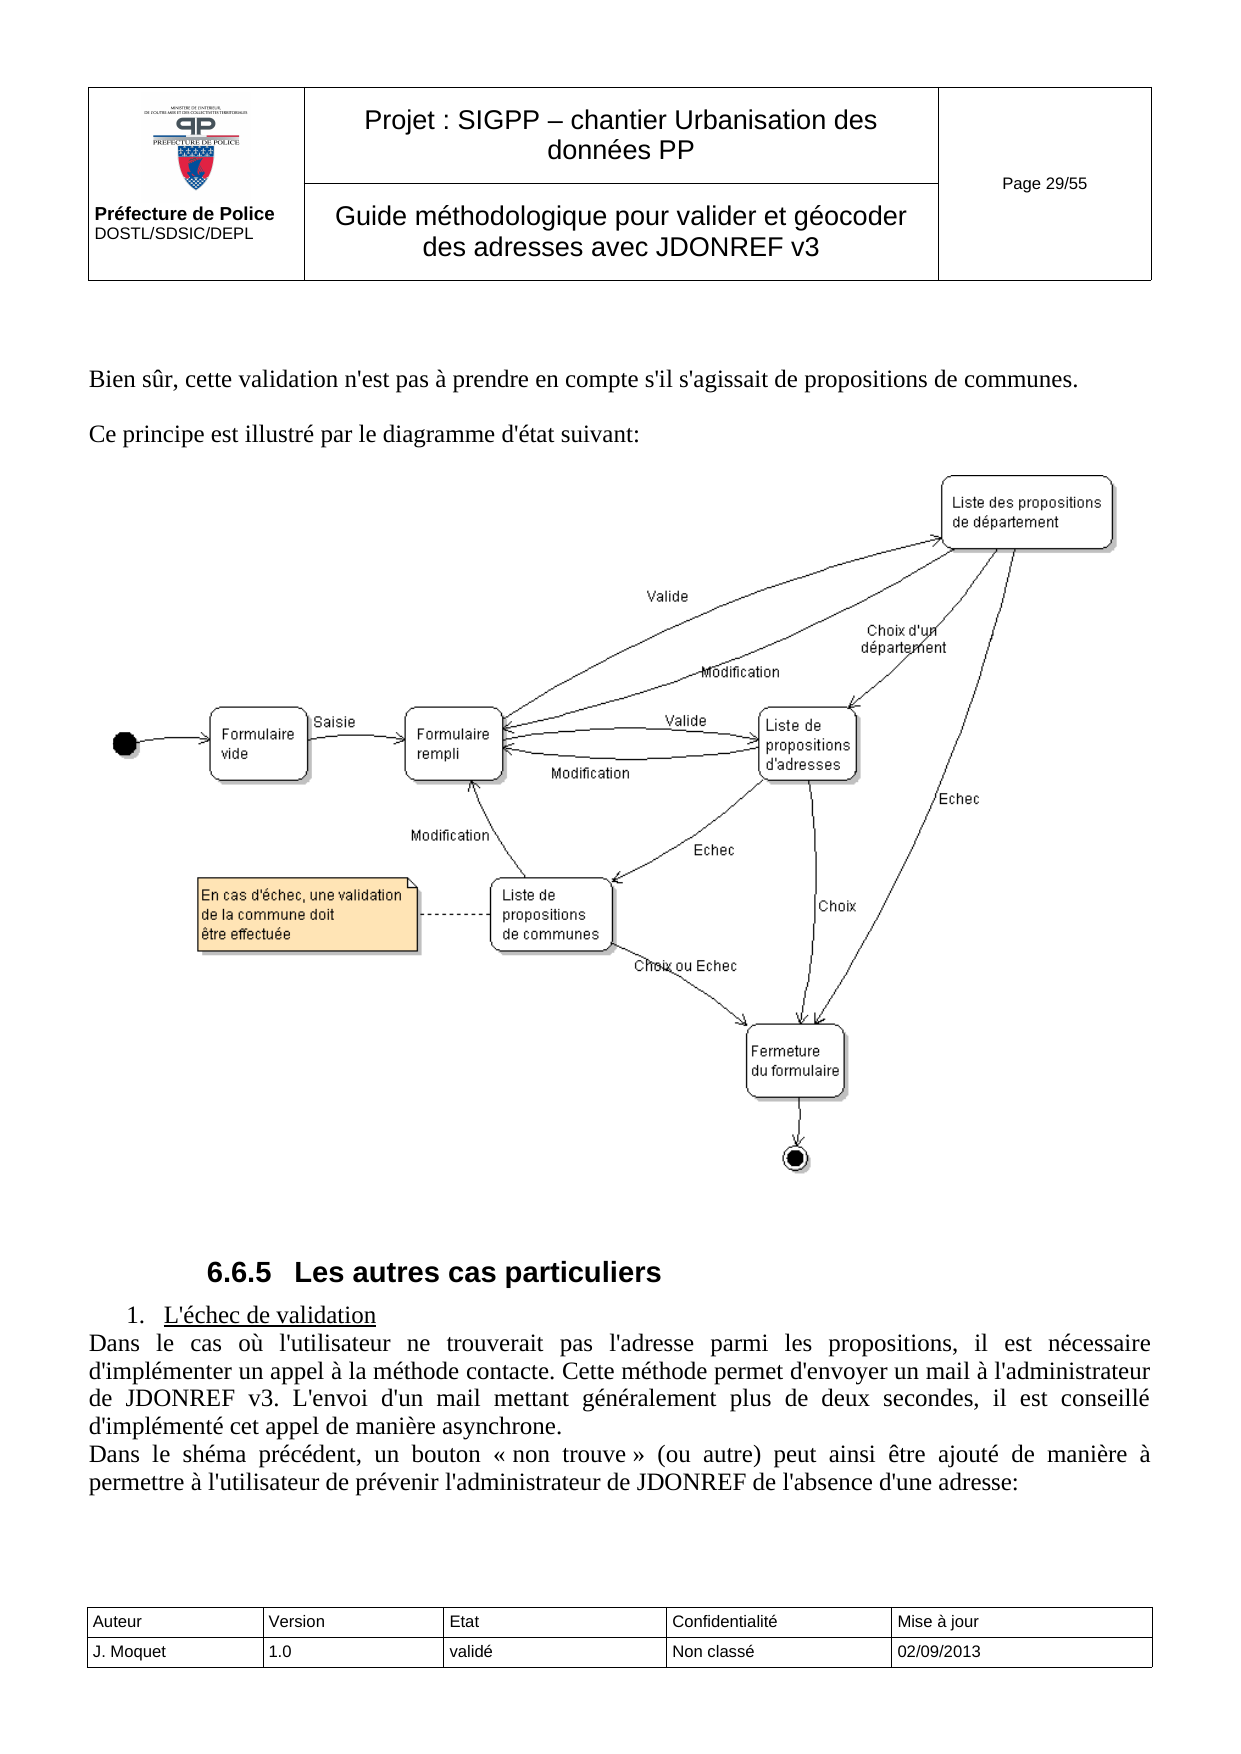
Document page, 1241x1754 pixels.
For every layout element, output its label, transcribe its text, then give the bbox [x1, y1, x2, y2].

picture [112, 475, 1118, 1176]
text Dans le shéma précédent, un bouton « non trouve » (ou autre) peut ainsi être ajouté de manière à permettre à l'utilisateur de prévenir l'administrateur de JDONREF de l'absence d'une adresse: [88, 1440, 1152, 1495]
subtitle Les autres cas particuliers [207, 1256, 1152, 1289]
text Dans le cas où l'utilisateur ne trouverait pas l'adresse parmi les propositions, il est nécessaire d'implémenter un appel à la méthode contacte. Cette méthode permet d'envoyer un mail à l'administrateur de JDONREF v3. L'envoi d'un mail mettant généralement plus de deux secondes, il est conseillé d'implémenté cet appel de manière asynchrone. [88, 1329, 1152, 1440]
picture [141, 92, 252, 203]
text Ce principe est illustré par le diagramme d'état suivant: [88, 420, 1152, 448]
text Bien sûr, cette validation n'est pas à prendre en compte s'il s'agissait de propositions de communes. [88, 365, 1152, 393]
list L'échec de validation [126, 1301, 1152, 1329]
